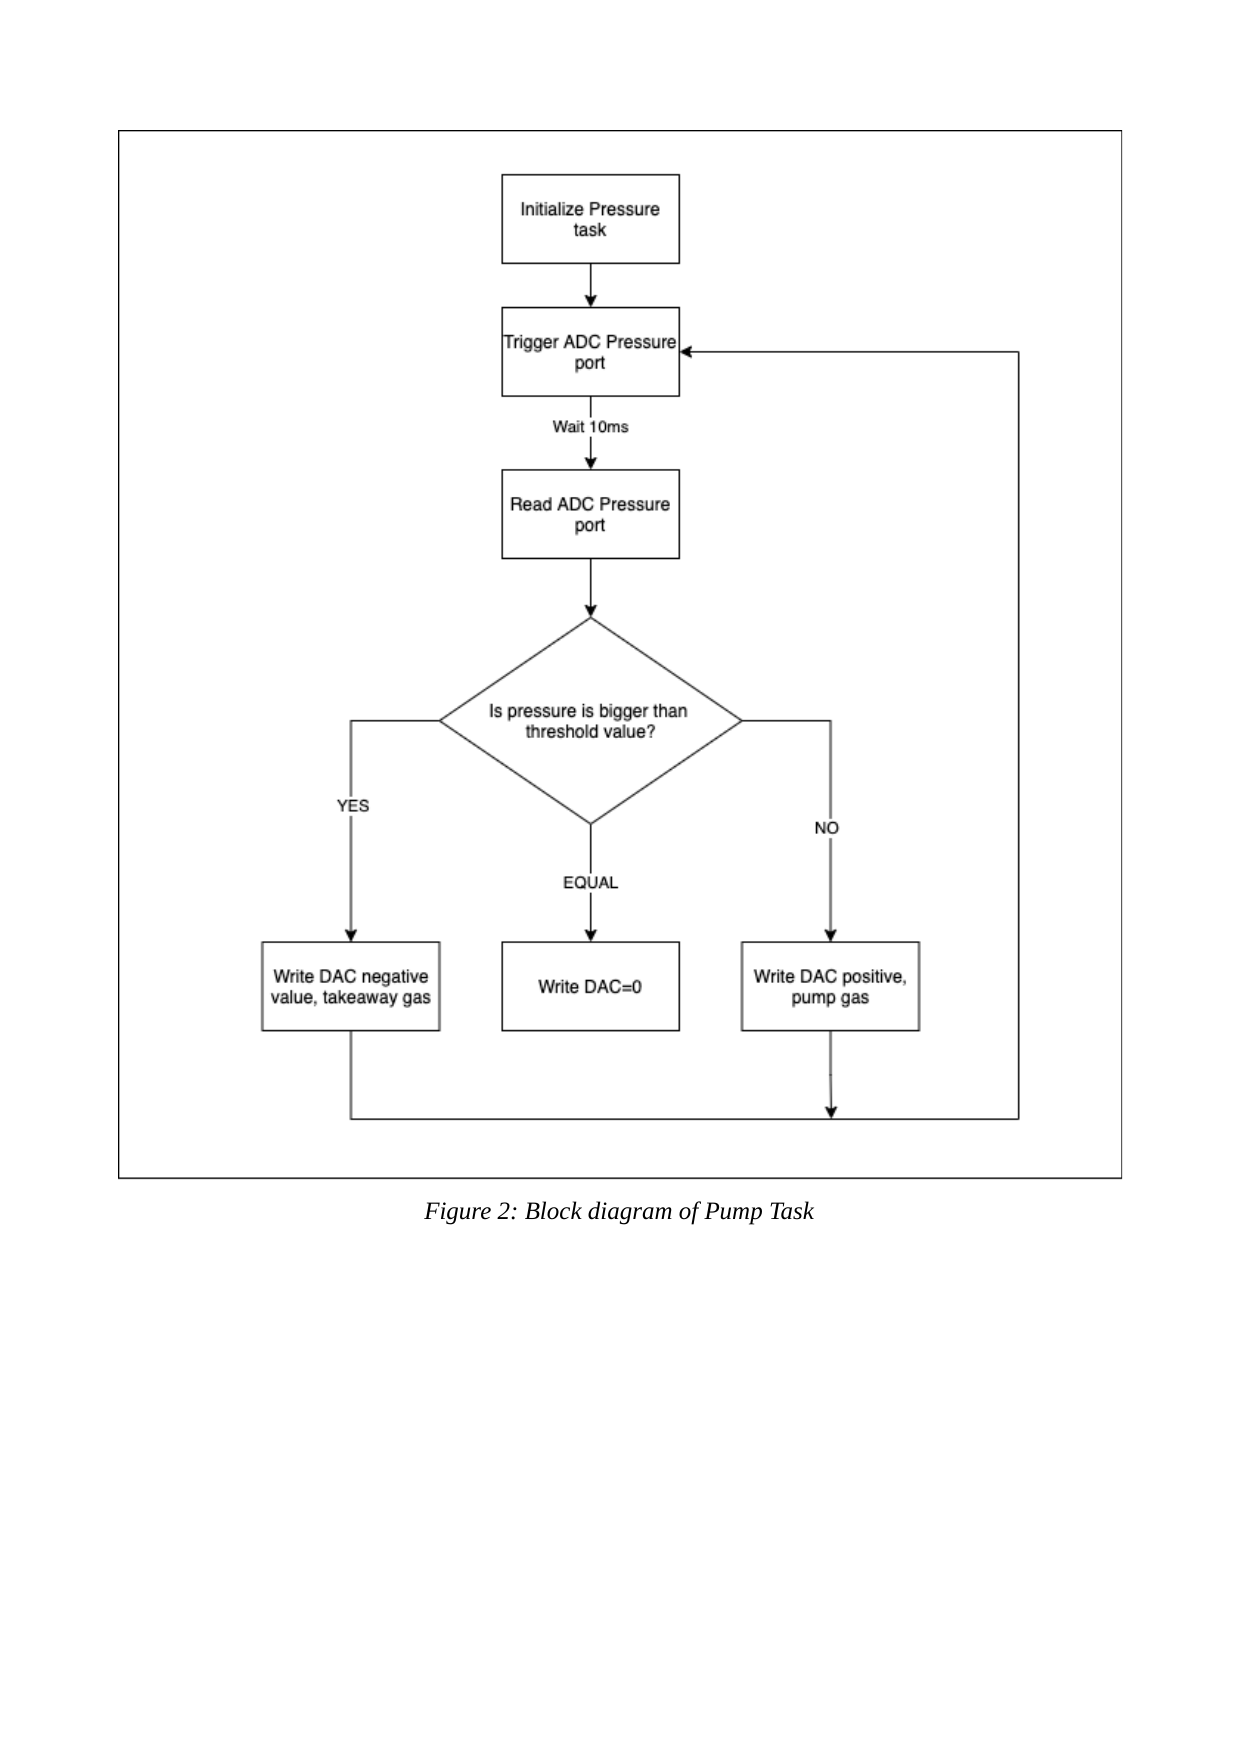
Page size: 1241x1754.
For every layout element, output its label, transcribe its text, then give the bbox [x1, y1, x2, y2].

picture [118, 130, 1123, 1191]
text Figure 2: Block diagram of Pump Task [118, 1191, 1122, 1225]
